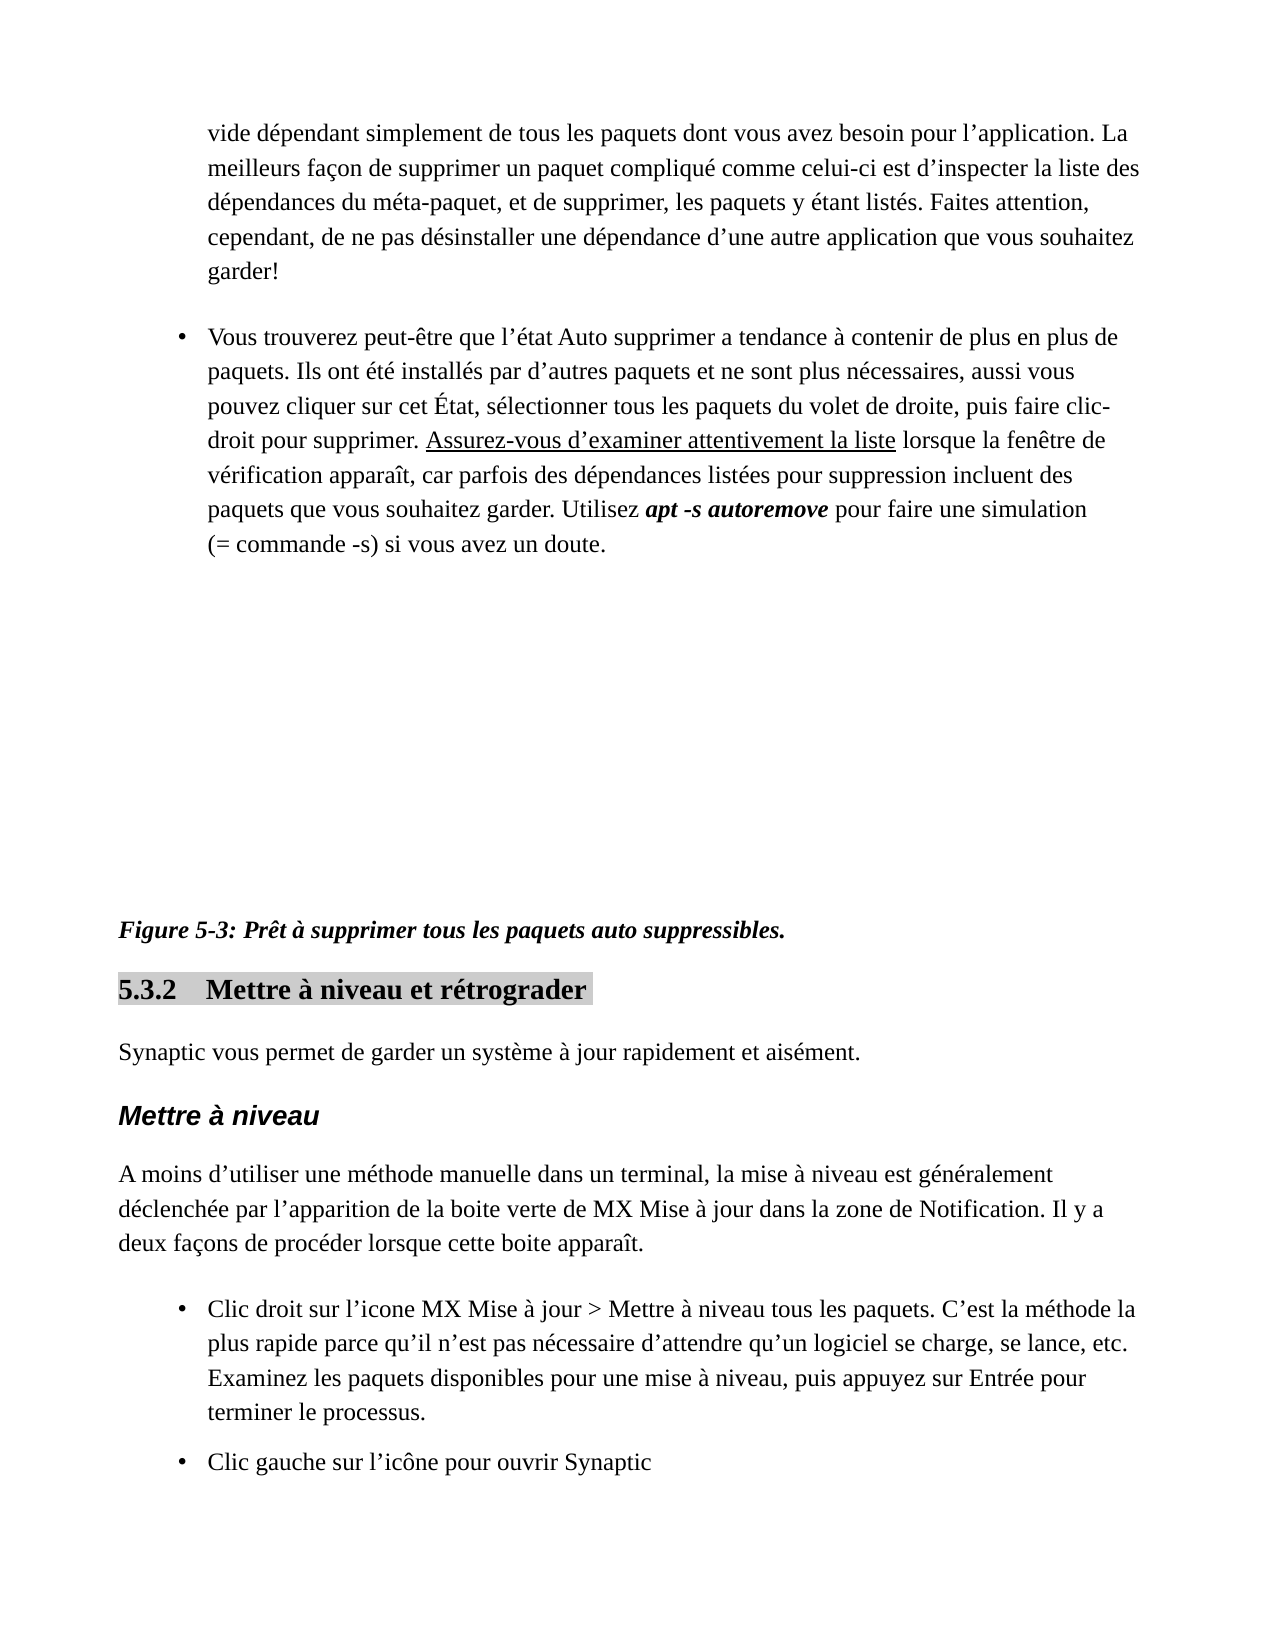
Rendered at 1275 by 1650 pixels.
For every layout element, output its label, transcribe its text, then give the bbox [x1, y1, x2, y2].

list Vous trouverez peut-être que l’état Auto supprimer a tendance à contenir de plus en plus de paquets. Ils ont été installés par d’autres paquets et ne sont plus nécessaires, aussi vous pouvez cliquer sur cet État, sélectionner tous les paquets du volet de droite, puis faire clic-droit pour supprimer. Assurez-vous d’examiner attentivement la liste lorsque la fenêtre de vérification apparaît, car parfois des dépendances listées pour suppression incluent des paquets que vous souhaitez garder. Utilisez apt -s autoremove pour faire une simulation (= commande -s) si vous avez un doute. [178, 322, 1141, 557]
text Synaptic vous permet de garder un système à jour rapidement et aisément. [118, 1037, 1157, 1065]
text Figure 5-3: Prêt à supprimer tous les paquets auto suppressibles. [118, 915, 1157, 944]
list Clic droit sur l’icone MX Mise à jour > Mettre à niveau tous les paquets. C’est la méthode la plus rapide parce qu’il n’est pas nécessaire d’attendre qu’un logiciel se charge, se lance, etc. Examinez les paquets disponibles pour une mise à niveau, puis appuyez sur Entrée pour terminer le processus. [178, 1294, 1141, 1426]
text A moins d’utiliser une méthode manuelle dans un terminal, la mise à niveau est généralement déclenchée par l’apparition de la boite verte de MX Mise à jour dans la zone de Notification. Il y a deux façons de procéder lorsque cette boite apparaît. [118, 1159, 1157, 1257]
subtitle Mettre à niveau [118, 1099, 1157, 1131]
subtitle 5.3.2 Mettre à niveau et rétrograder [593, 972, 1157, 1005]
list Clic gauche sur l’icône pour ouvrir Synaptic [178, 1447, 1141, 1476]
list vide dépendant simplement de tous les paquets dont vous avez besoin pour l’application. La meilleurs façon de supprimer un paquet compliqué comme celui-ci est d’inspecter la liste des dépendances du méta-paquet, et de supprimer, les paquets y étant listés. Faites attention, cependant, de ne pas désinstaller une dépendance d’une autre application que vous souhaitez garder! [178, 118, 1141, 285]
